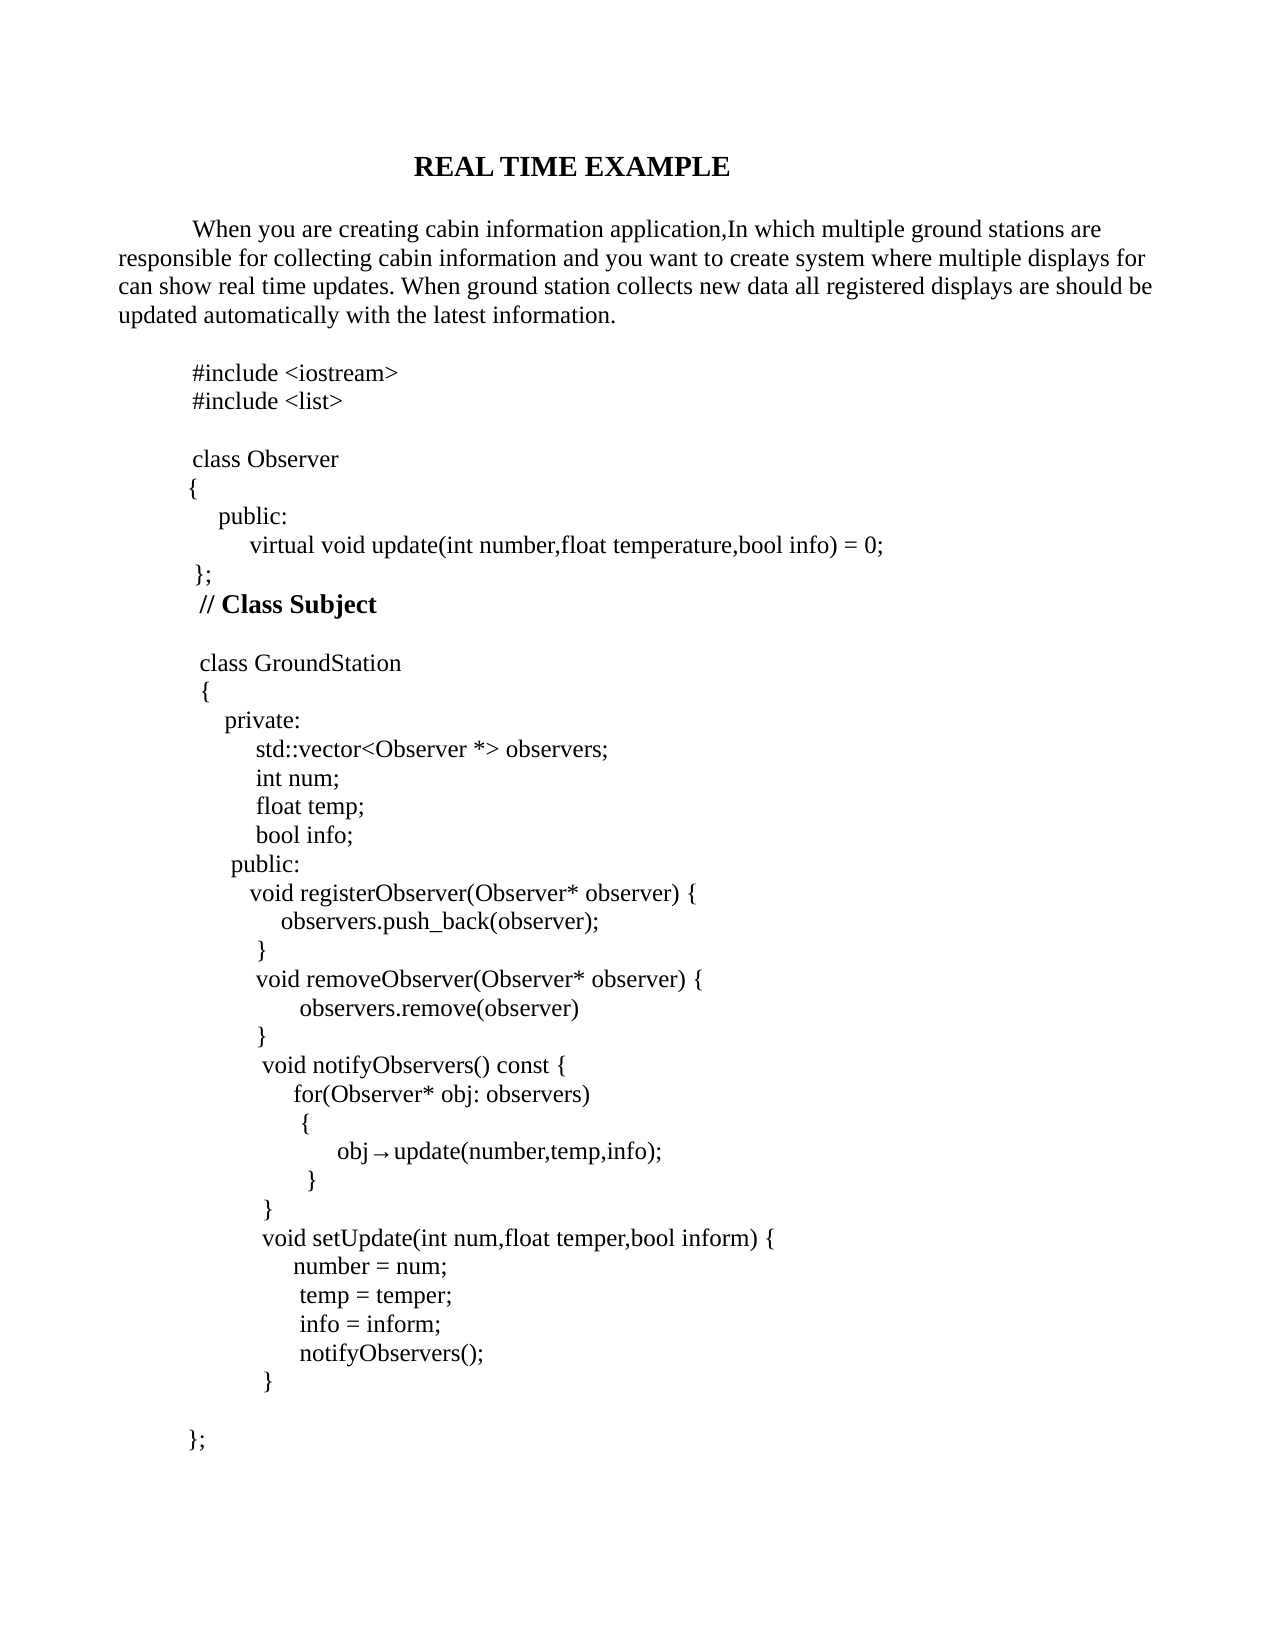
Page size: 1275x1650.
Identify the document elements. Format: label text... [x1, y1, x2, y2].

text class Observer [118, 444, 1157, 473]
text void registerObserver(Observer* observer) { [118, 878, 1157, 906]
text { [118, 676, 1157, 705]
text number = num; [118, 1251, 1157, 1280]
text } [118, 935, 1157, 964]
text #include <list> [118, 386, 1157, 415]
text } [118, 1165, 1157, 1194]
text void removeObserver(Observer* observer) { [118, 964, 1157, 993]
text observers.push_back(observer); [118, 906, 1157, 935]
text class GroundStation [118, 648, 1157, 676]
text } [118, 1366, 1157, 1395]
text }; [118, 1424, 1157, 1453]
text info = inform; [118, 1309, 1157, 1338]
text virtual void update(int number,float temperature,bool info) = 0; [118, 530, 1157, 559]
text } [118, 1021, 1157, 1050]
text float temp; [118, 791, 1157, 820]
text temp = temper; [118, 1280, 1157, 1309]
text bool info; [118, 820, 1157, 849]
text obj→update(number,temp,info); [118, 1136, 1157, 1165]
text #include <iostream> [118, 358, 1157, 386]
text }; [118, 559, 1157, 588]
text public: [118, 501, 1157, 530]
text public: [118, 849, 1157, 878]
text notifyObservers(); [118, 1338, 1157, 1366]
text { [118, 473, 1157, 501]
text std::vector<Observer *> observers; [118, 734, 1157, 763]
text void setUpdate(int num,float temper,bool inform) { [118, 1223, 1157, 1251]
text int num; [118, 763, 1157, 791]
text { [118, 1108, 1157, 1136]
text When you are creating cabin information application,In which multiple ground stations are responsible for collecting cabin information and you want to create system where multiple displays for can show real time updates. When ground station collects new data all registered displays are should be updated automatically with the latest information. [118, 214, 1157, 329]
text for(Observer* obj: observers) [118, 1079, 1157, 1108]
text REAL TIME EXAMPLE [118, 149, 1157, 183]
text observers.remove(observer) [118, 993, 1157, 1021]
text // Class Subject [118, 588, 1157, 619]
text } [118, 1194, 1157, 1223]
text void notifyObservers() const { [118, 1050, 1157, 1079]
text private: [118, 705, 1157, 734]
